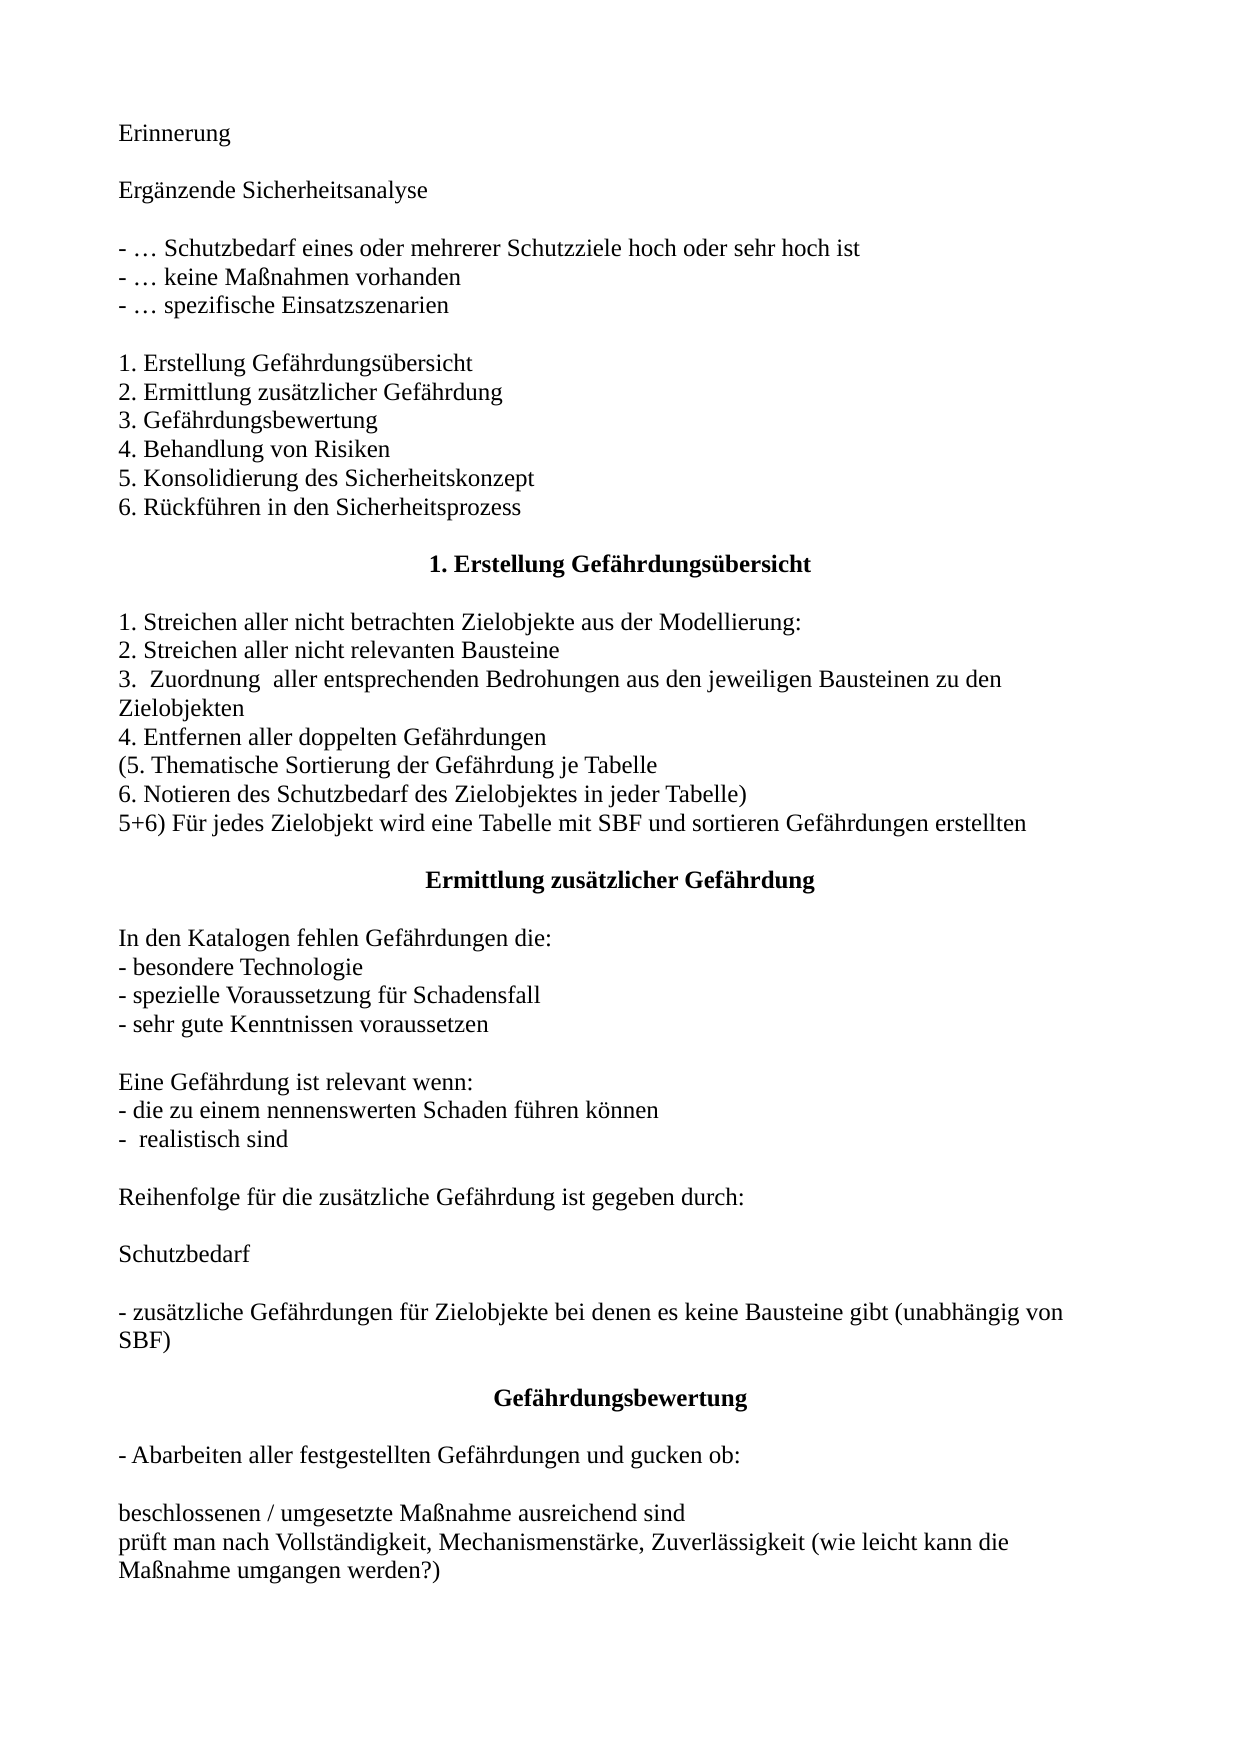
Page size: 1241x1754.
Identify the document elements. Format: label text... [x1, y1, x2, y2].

text - Abarbeiten aller festgestellten Gefährdungen und gucken ob: [118, 1441, 1122, 1469]
text 6. Rückführen in den Sicherheitsprozess [118, 492, 1122, 521]
text - sehr gute Kenntnissen voraussetzen [118, 1009, 1122, 1038]
text (5. Thematische Sortierung der Gefährdung je Tabelle [118, 751, 1122, 779]
text Eine Gefährdung ist relevant wenn: [118, 1067, 1122, 1096]
text 4. Entfernen aller doppelten Gefährdungen [118, 722, 1122, 751]
text 1. Erstellung Gefährdungsübersicht [118, 549, 1122, 578]
text 2. Ermittlung zusätzlicher Gefährdung [118, 377, 1122, 406]
text Ergänzende Sicherheitsanalyse [118, 176, 1122, 204]
text - … spezifische Einsatzszenarien [118, 291, 1122, 319]
text Schutzbedarf [118, 1239, 1122, 1268]
text - die zu einem nennenswerten Schaden führen können [118, 1096, 1122, 1124]
text - realistisch sind [118, 1124, 1122, 1153]
text beschlossenen / umgesetzte Maßnahme ausreichend sind [118, 1498, 1122, 1527]
text 1. Erstellung Gefährdungsübersicht [118, 348, 1122, 377]
text 4. Behandlung von Risiken [118, 434, 1122, 463]
text 5+6) Für jedes Zielobjekt wird eine Tabelle mit SBF und sortieren Gefährdungen erstellten [118, 808, 1122, 837]
text - … Schutzbedarf eines oder mehrerer Schutzziele hoch oder sehr hoch ist [118, 233, 1122, 262]
text Ermittlung zusätzlicher Gefährdung [118, 866, 1122, 894]
text Gefährdungsbewertung [118, 1383, 1122, 1412]
text Erinnerung [118, 118, 1122, 147]
text - … keine Maßnahmen vorhanden [118, 262, 1122, 291]
text 3. Gefährdungsbewertung [118, 406, 1122, 434]
text - zusätzliche Gefährdungen für Zielobjekte bei denen es keine Bausteine gibt (unabhängig von SBF) [118, 1297, 1122, 1354]
text prüft man nach Vollständigkeit, Mechanismenstärke, Zuverlässigkeit (wie leicht kann die Maßnahme umgangen werden?) [118, 1527, 1122, 1584]
text 5. Konsolidierung des Sicherheitskonzept [118, 463, 1122, 492]
text - spezielle Voraussetzung für Schadensfall [118, 981, 1122, 1009]
text - besondere Technologie [118, 952, 1122, 981]
text 6. Notieren des Schutzbedarf des Zielobjektes in jeder Tabelle) [118, 779, 1122, 808]
text 3. Zuordnung aller entsprechenden Bedrohungen aus den jeweiligen Bausteinen zu den Zielobjekten [118, 664, 1122, 722]
text Reihenfolge für die zusätzliche Gefährdung ist gegeben durch: [118, 1182, 1122, 1211]
text 2. Streichen aller nicht relevanten Bausteine [118, 636, 1122, 664]
text 1. Streichen aller nicht betrachten Zielobjekte aus der Modellierung: [118, 607, 1122, 636]
text In den Katalogen fehlen Gefährdungen die: [118, 923, 1122, 952]
